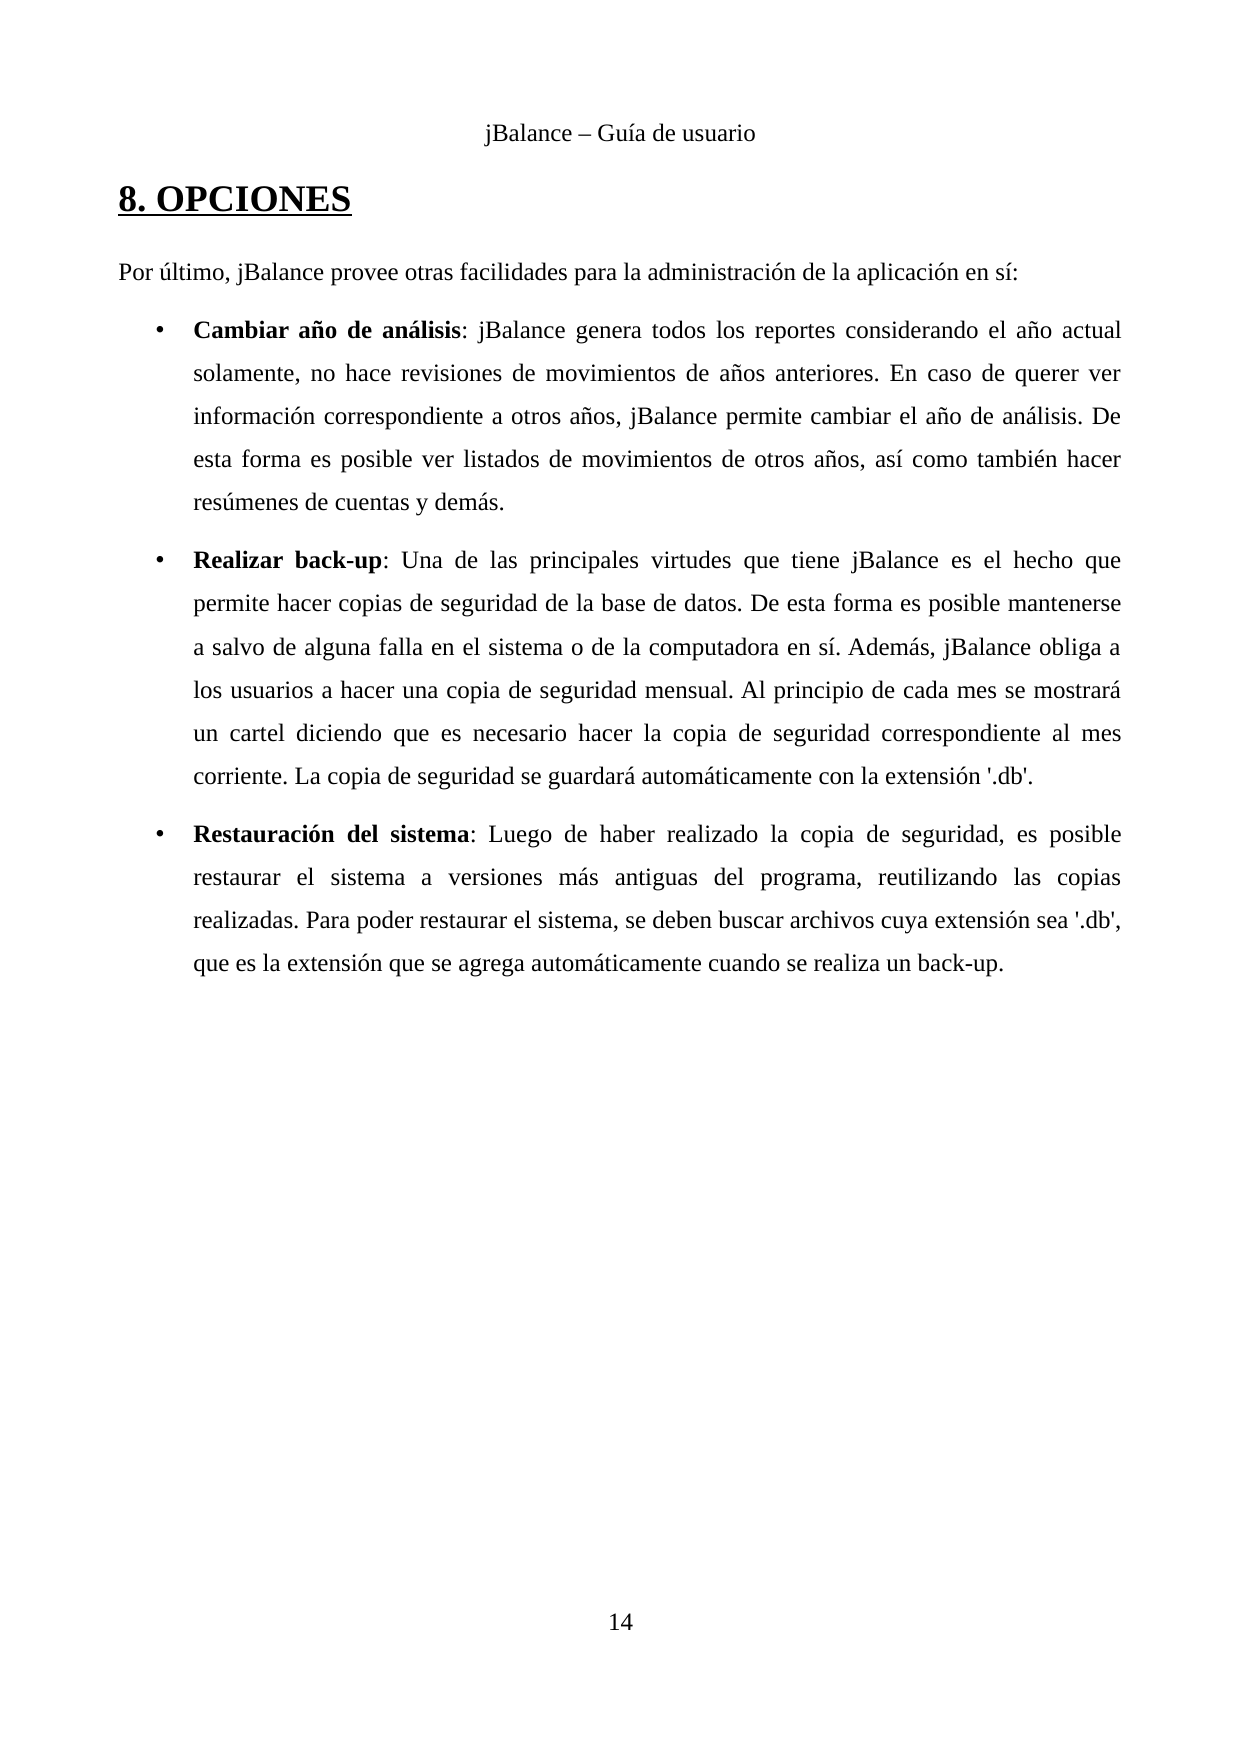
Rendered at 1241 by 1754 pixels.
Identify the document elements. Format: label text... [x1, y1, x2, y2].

list Cambiar año de análisis: jBalance genera todos los reportes considerando el año actual solamente, no hace revisiones de movimientos de años anteriores. En caso de querer ver información correspondiente a otros años, jBalance permite cambiar el año de análisis. De esta forma es posible ver listados de movimientos de otros años, así como también hacer resúmenes de cuentas y demás. [156, 315, 1122, 516]
list Restauración del sistema: Luego de haber realizado la copia de seguridad, es posible restaurar el sistema a versiones más antiguas del programa, reutilizando las copias realizadas. Para poder restaurar el sistema, se deben buscar archivos cuya extensión sea '.db', que es la extensión que se agrega automáticamente cuando se realiza un back-up. [156, 819, 1122, 977]
list Realizar back-up: Una de las principales virtudes que tiene jBalance es el hecho que permite hacer copias de seguridad de la base de datos. De esta forma es posible mantenerse a salvo de alguna falla en el sistema o de la computadora en sí. Además, jBalance obliga a los usuarios a hacer una copia de seguridad mensual. Al principio de cada mes se mostrará un cartel diciendo que es necesario hacer la copia de seguridad correspondiente al mes corriente. La copia de seguridad se guardará automáticamente con la extensión '.db'. [156, 545, 1122, 790]
text Por último, jBalance provee otras facilidades para la administración de la aplicación en sí: [118, 257, 1122, 285]
text 8. OPCIONES [118, 177, 1122, 220]
